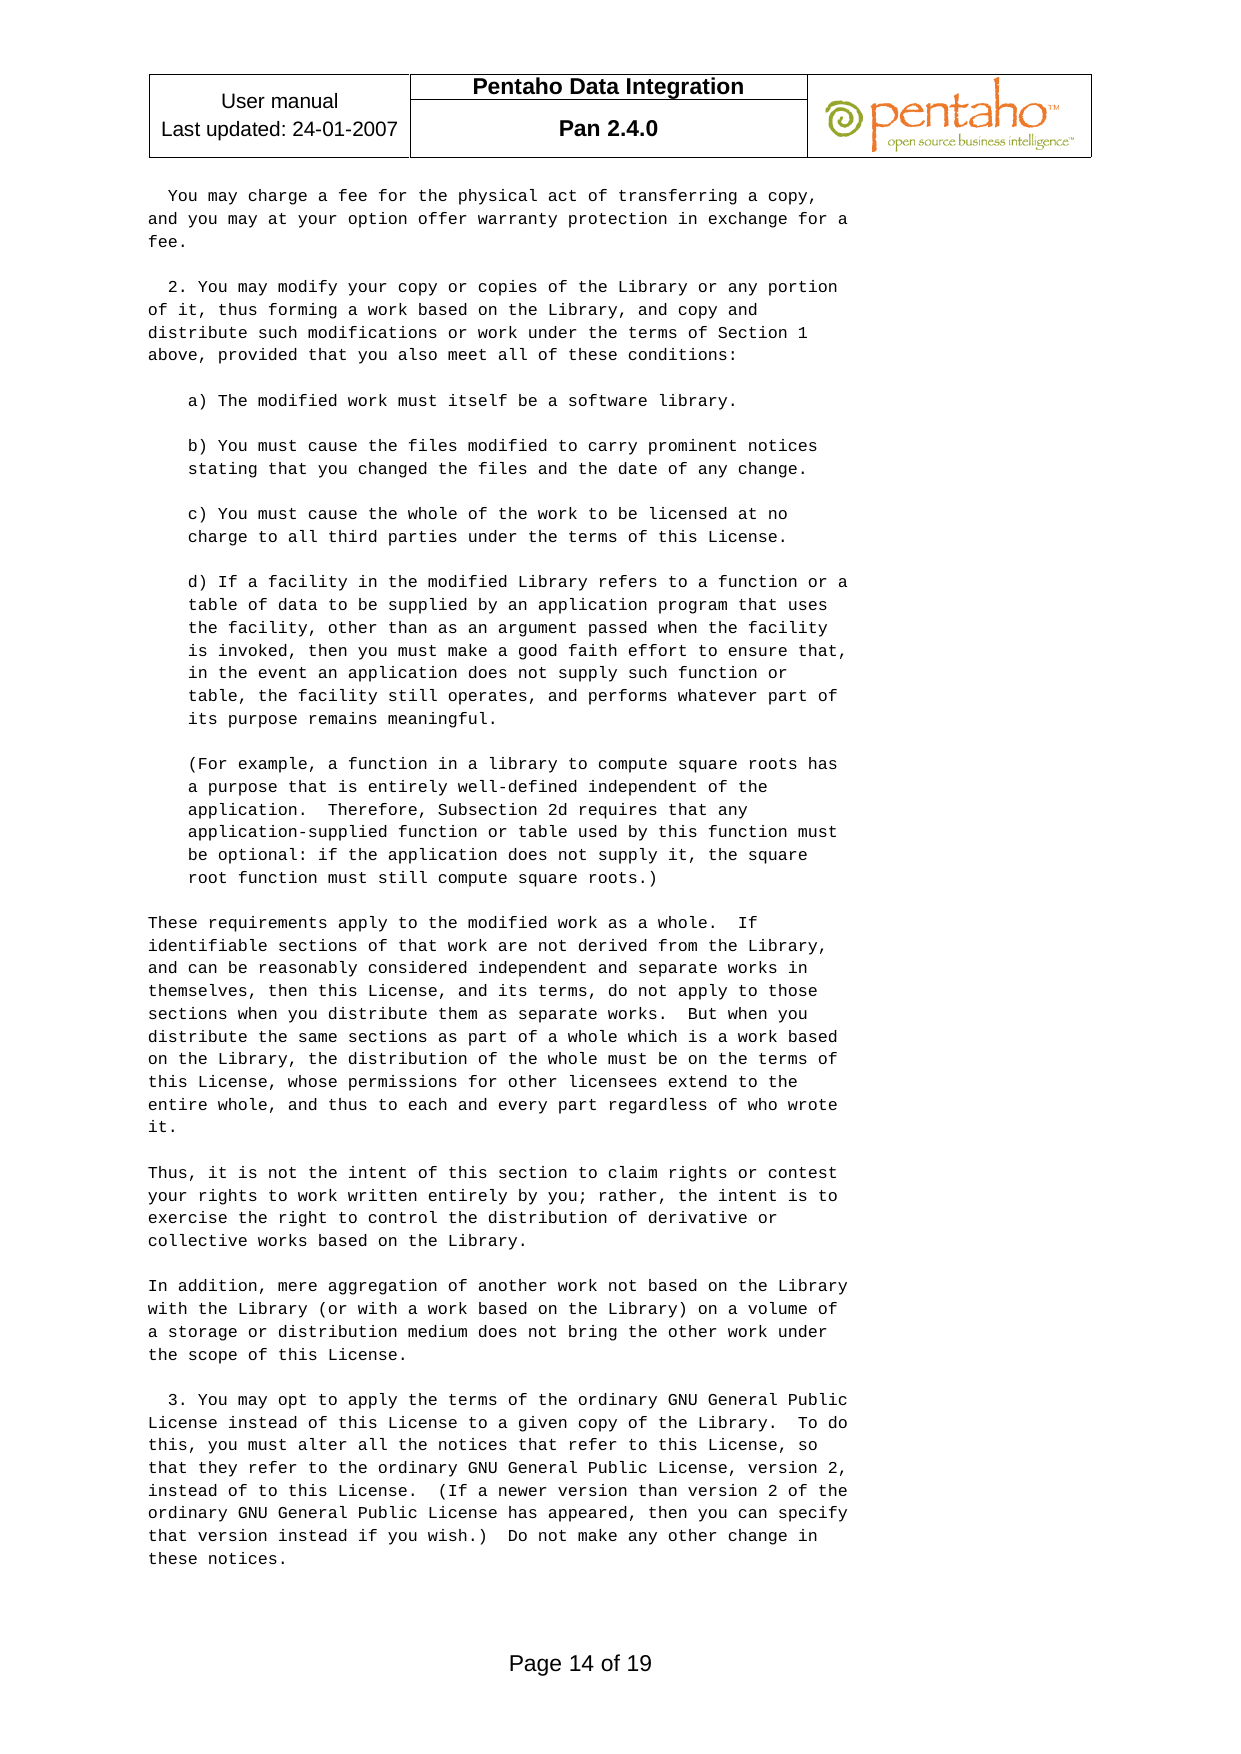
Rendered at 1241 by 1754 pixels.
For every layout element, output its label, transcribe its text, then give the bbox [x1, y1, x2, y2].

text You may charge a fee for the physical act of transferring a copy, and you may at your option offer warranty protection in exchange for a fee. 2. You may modify your copy or copies of the Library or any portion of it, thus forming a work based on the Library, and copy and distribute such modifications or work under the terms of Section 1 above, provided that you also meet all of these conditions: a) The modified work must itself be a software library. b) You must cause the files modified to carry prominent notices stating that you changed the files and the date of any change. c) You must cause the whole of the work to be licensed at no charge to all third parties under the terms of this License. d) If a facility in the modified Library refers to a function or a table of data to be supplied by an application program that uses the facility, other than as an argument passed when the facility is invoked, then you must make a good faith effort to ensure that, in the event an application does not supply such function or table, the facility still operates, and performs whatever part of its purpose remains meaningful. (For example, a function in a library to compute square roots has a purpose that is entirely well-defined independent of the application. Therefore, Subsection 2d requires that any application-supplied function or table used by this function must be optional: if the application does not supply it, the square root function must still compute square roots.) These requirements apply to the modified work as a whole. If identifiable sections of that work are not derived from the Library, and can be reasonably considered independent and separate works in themselves, then this License, and its terms, do not apply to those sections when you distribute them as separate works. But when you distribute the same sections as part of a whole which is a work based on the Library, the distribution of the whole must be on the terms of this License, whose permissions for other licensees extend to the entire whole, and thus to each and every part regardless of who wrote it. Thus, it is not the intent of this section to claim rights or contest your rights to work written entirely by you; rather, the intent is to exercise the right to control the distribution of derivative or collective works based on the Library. In addition, mere aggregation of another work not based on the Library with the Library (or with a work based on the Library) on a volume of a storage or distribution medium does not bring the other work under the scope of this License. 3. You may opt to apply the terms of the ordinary GNU General Public License instead of this License to a given copy of the Library. To do this, you must alter all the notices that refer to this License, so that they refer to the ordinary GNU General Public License, version 2, instead of to this License. (If a newer version than version 2 of the ordinary GNU General Public License has appeared, then you can specify that version instead if you wish.) Do not make any other change in these notices. [148, 188, 1092, 1592]
